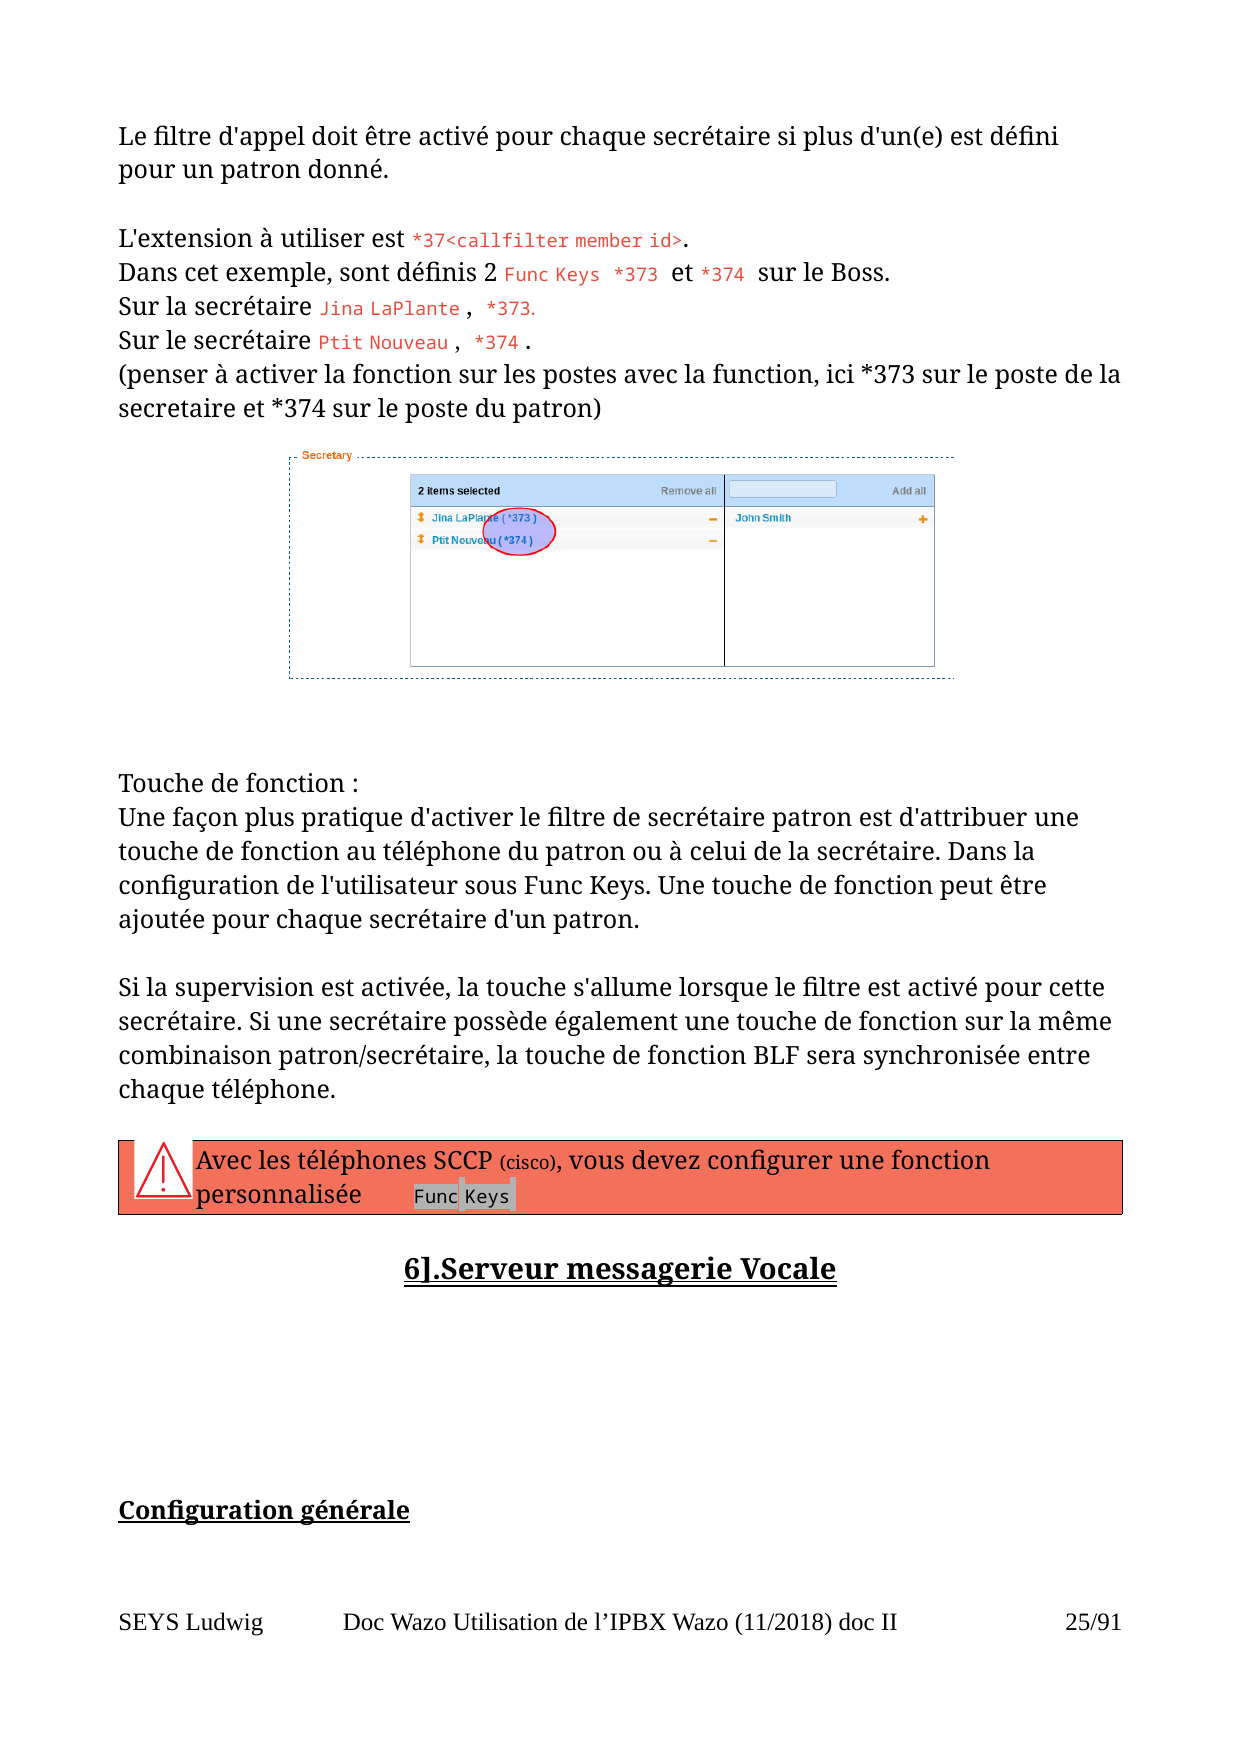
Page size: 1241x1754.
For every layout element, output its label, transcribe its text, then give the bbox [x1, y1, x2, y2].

text Avec les téléphones SCCP (cisco), vous devez configurer une fonction personnalisée Func Keys [119, 1141, 1122, 1214]
text Dans cet exemple, sont définis 2 Func Keys *373 et *374 sur le Boss. [118, 254, 1122, 288]
text Sur la secrétaire Jina LaPlante , *373. [118, 288, 1122, 322]
text Touche de fonction : [118, 765, 1122, 799]
text L'extension à utiliser est *37<callfilter member id>. [118, 220, 1122, 254]
text Configuration générale [118, 1492, 1122, 1526]
picture [134, 1140, 193, 1199]
text Le filtre d'appel doit être activé pour chaque secrétaire si plus d'un(e) est défini pour un patron donné. [118, 118, 1122, 186]
text Sur le secrétaire Ptit Nouveau , *374 . [118, 322, 1122, 357]
text Une façon plus pratique d'activer le filtre de secrétaire patron est d'attribuer une touche de fonction au téléphone du patron ou à celui de la secrétaire. Dans la configuration de l'utilisateur sous Func Keys. Une touche de fonction peut être ajoutée pour chaque secrétaire d'un patron. [118, 799, 1122, 936]
text Si la supervision est activée, la touche s'allume lorsque le filtre est activé pour cette secrétaire. Si une secrétaire possède également une touche de fonction sur la même combinaison patron/secrétaire, la touche de fonction BLF sera synchronisée entre chaque téléphone. [118, 970, 1122, 1106]
picture [284, 441, 954, 690]
text 6].Serveur messagerie Vocale [118, 1248, 1122, 1288]
text (penser à activer la fonction sur les postes avec la function, ici *373 sur le poste de la secretaire et *374 sur le poste du patron) [118, 357, 1122, 425]
